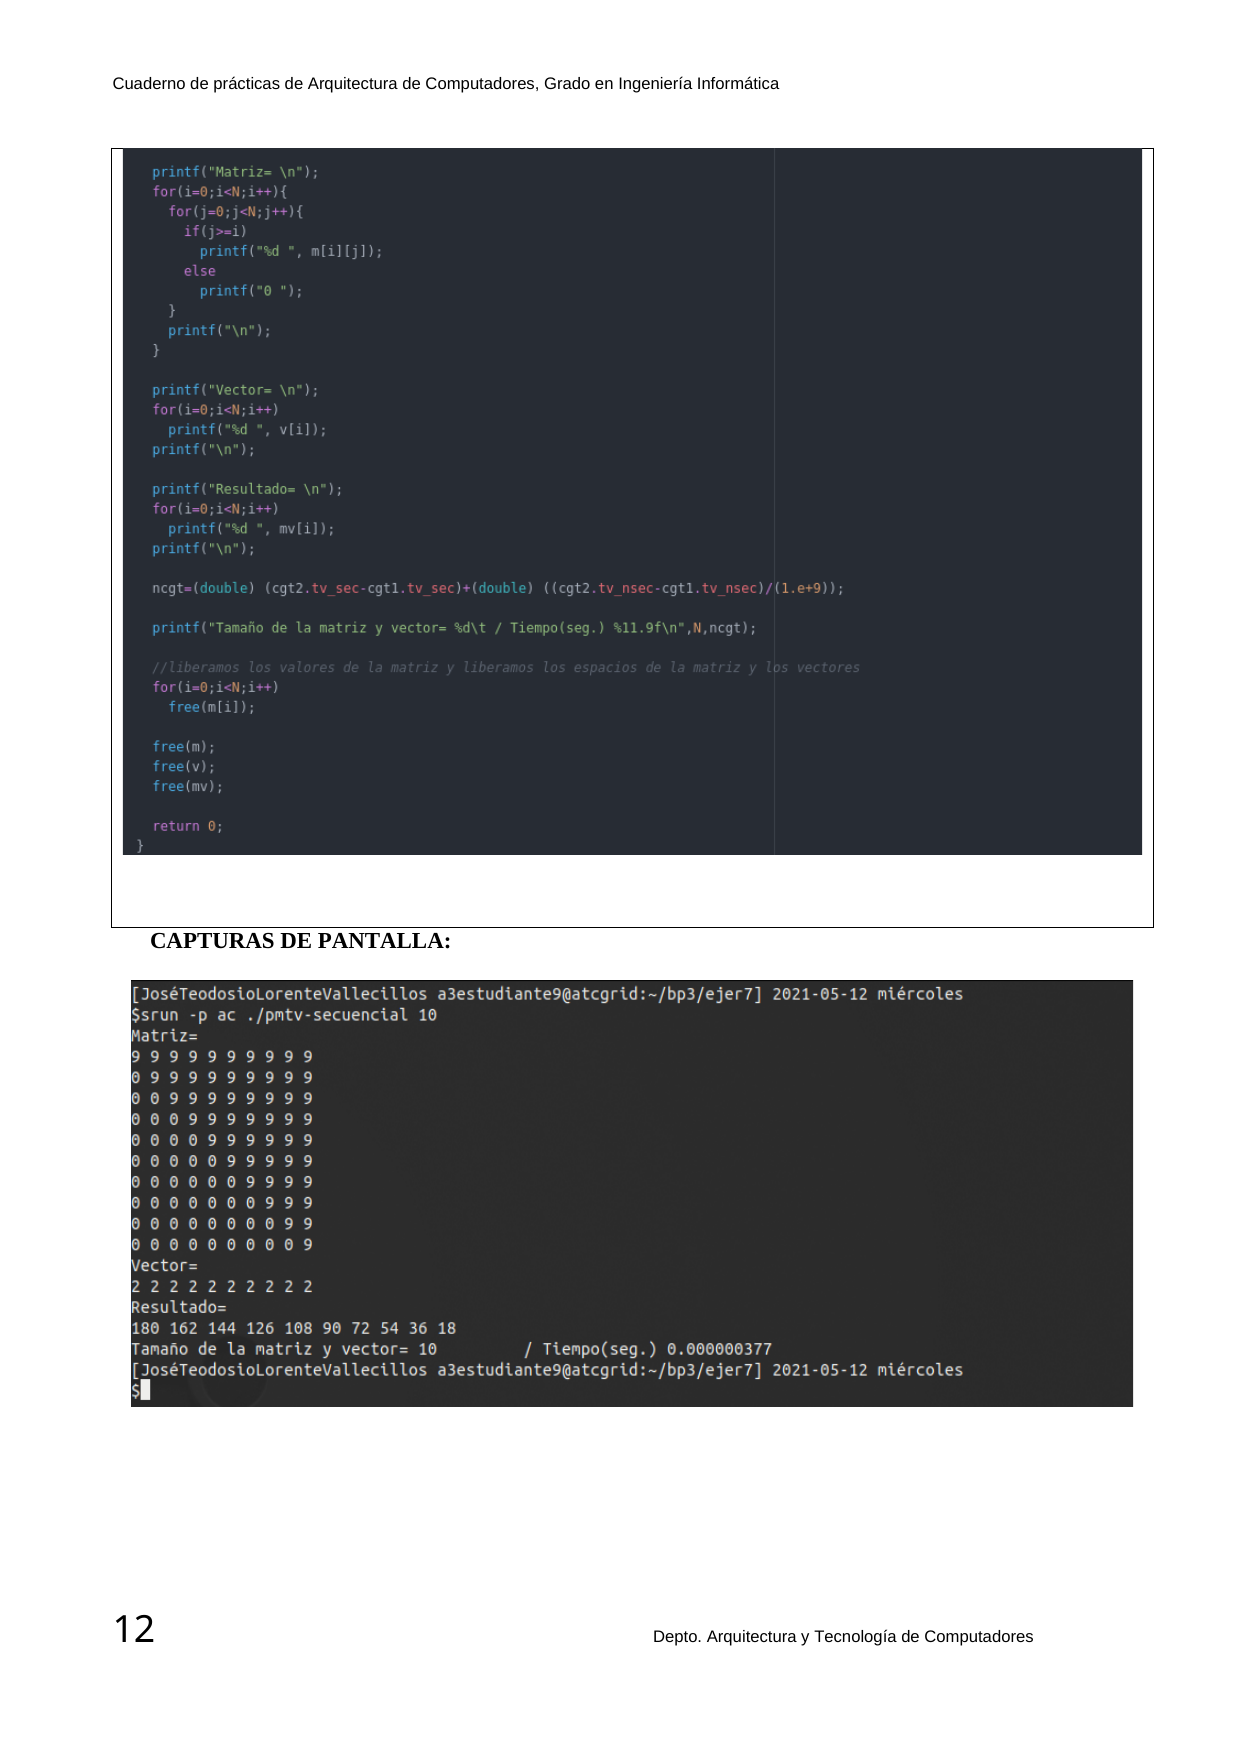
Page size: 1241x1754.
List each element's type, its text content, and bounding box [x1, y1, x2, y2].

table_header [112, 149, 1153, 927]
picture [122, 148, 1143, 855]
text CAPTURAS DE PANTALLA: [150, 928, 1152, 954]
picture [131, 980, 1134, 1407]
